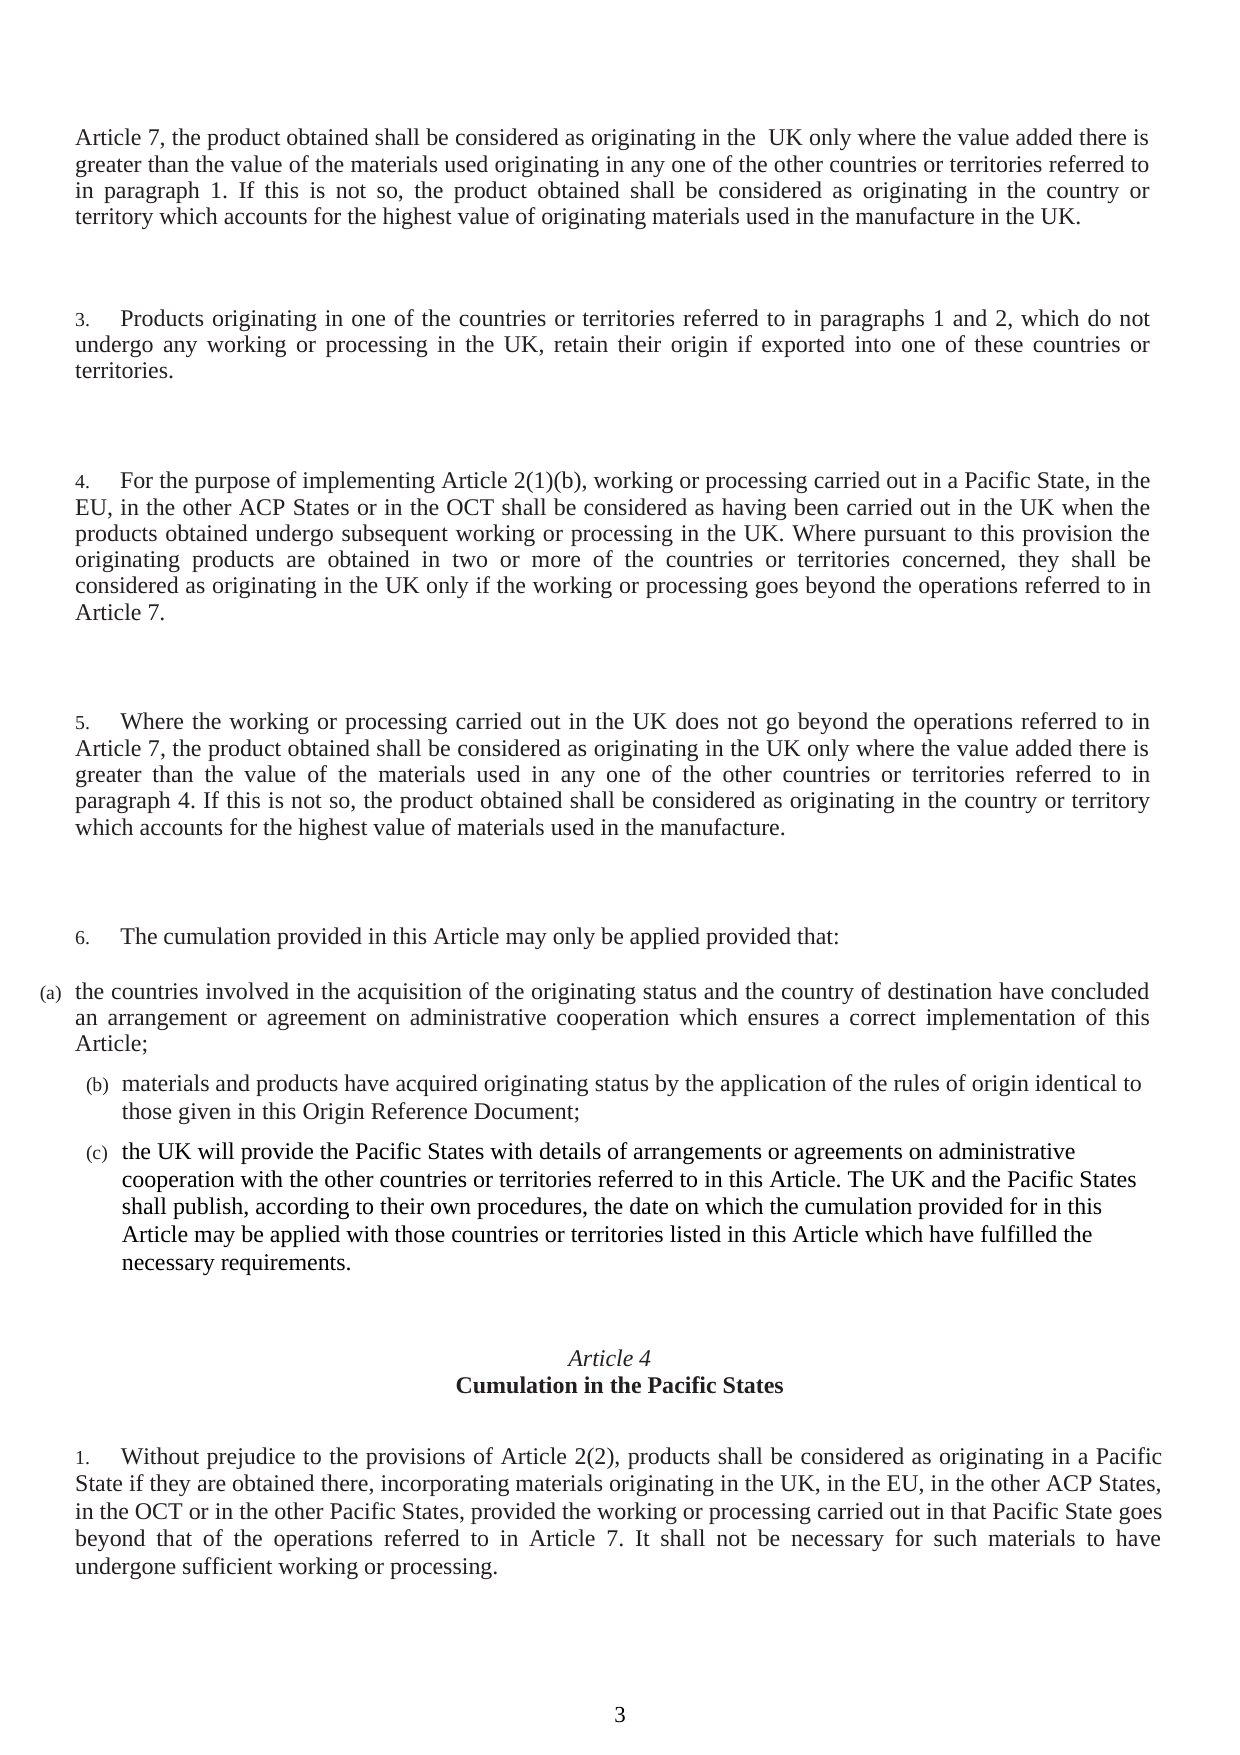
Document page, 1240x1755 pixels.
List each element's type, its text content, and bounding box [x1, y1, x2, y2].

list the countries involved in the acquisition of the originating status and the country of destination have concluded an arrangement or agreement on administrative cooperation which ensures a correct implementation of this Article; [39, 978, 1152, 1057]
list Without prejudice to the provisions of Article 2(2), products shall be considered as originating in a Pacific State if they are obtained there, incorporating materials originating in the UK, in the EU, in the other ACP States, in the OCT or in the other Pacific States, provided the working or processing carried out in that Pacific State goes beyond that of the operations referred to in Article 7. It shall not be necessary for such materials to have undergone sufficient working or processing. [75, 1442, 1164, 1580]
text Cumulation in the Pacific States [75, 1371, 1164, 1399]
list Products originating in one of the countries or territories referred to in paragraphs 1 and 2, which do not undergo any working or processing in the UK, retain their origin if exported into one of these countries or territories. [75, 305, 1152, 384]
list For the purpose of implementing Article 2(1)(b), working or processing carried out in a Pacific State, in the EU, in the other ACP States or in the OCT shall be considered as having been carried out in the UK when the products obtained undergo subsequent working or processing in the UK. Where pursuant to this provision the originating products are obtained in two or more of the countries or territories concerned, they shall be considered as originating in the UK only if the working or processing goes beyond the operations referred to in Article 7. [75, 468, 1153, 625]
list the UK will provide the Pacific States with details of arrangements or agreements on administrative cooperation with the other countries or territories referred to in this Article. The UK and the Pacific States shall publish, according to their own procedures, the date on which the cumulation provided for in this Article may be applied with those countries or territories listed in this Article which have fulfilled the necessary requirements. [86, 1137, 1164, 1275]
text Article 4 [75, 1344, 1147, 1371]
list materials and products have acquired originating status by the application of the rules of origin identical to those given in this Origin Reference Document; [86, 1069, 1164, 1124]
list Where the working or processing carried out in the UK does not go beyond the operations referred to in Article 7, the product obtained shall be considered as originating in the UK only where the value added there is greater than the value of the materials used in any one of the other countries or territories referred to in paragraph 4. If this is not so, the product obtained shall be considered as originating in the country or territory which accounts for the highest value of materials used in the manufacture. [75, 709, 1152, 840]
list Article 7, the product obtained shall be considered as originating in the UK only where the value added there is greater than the value of the materials used originating in any one of the other countries or territories referred to in paragraph 1. If this is not so, the product obtained shall be considered as originating in the country or territory which accounts for the highest value of originating materials used in the manufacture in the UK. [75, 125, 1152, 230]
list The cumulation provided in this Article may only be applied provided that: [75, 924, 1152, 950]
